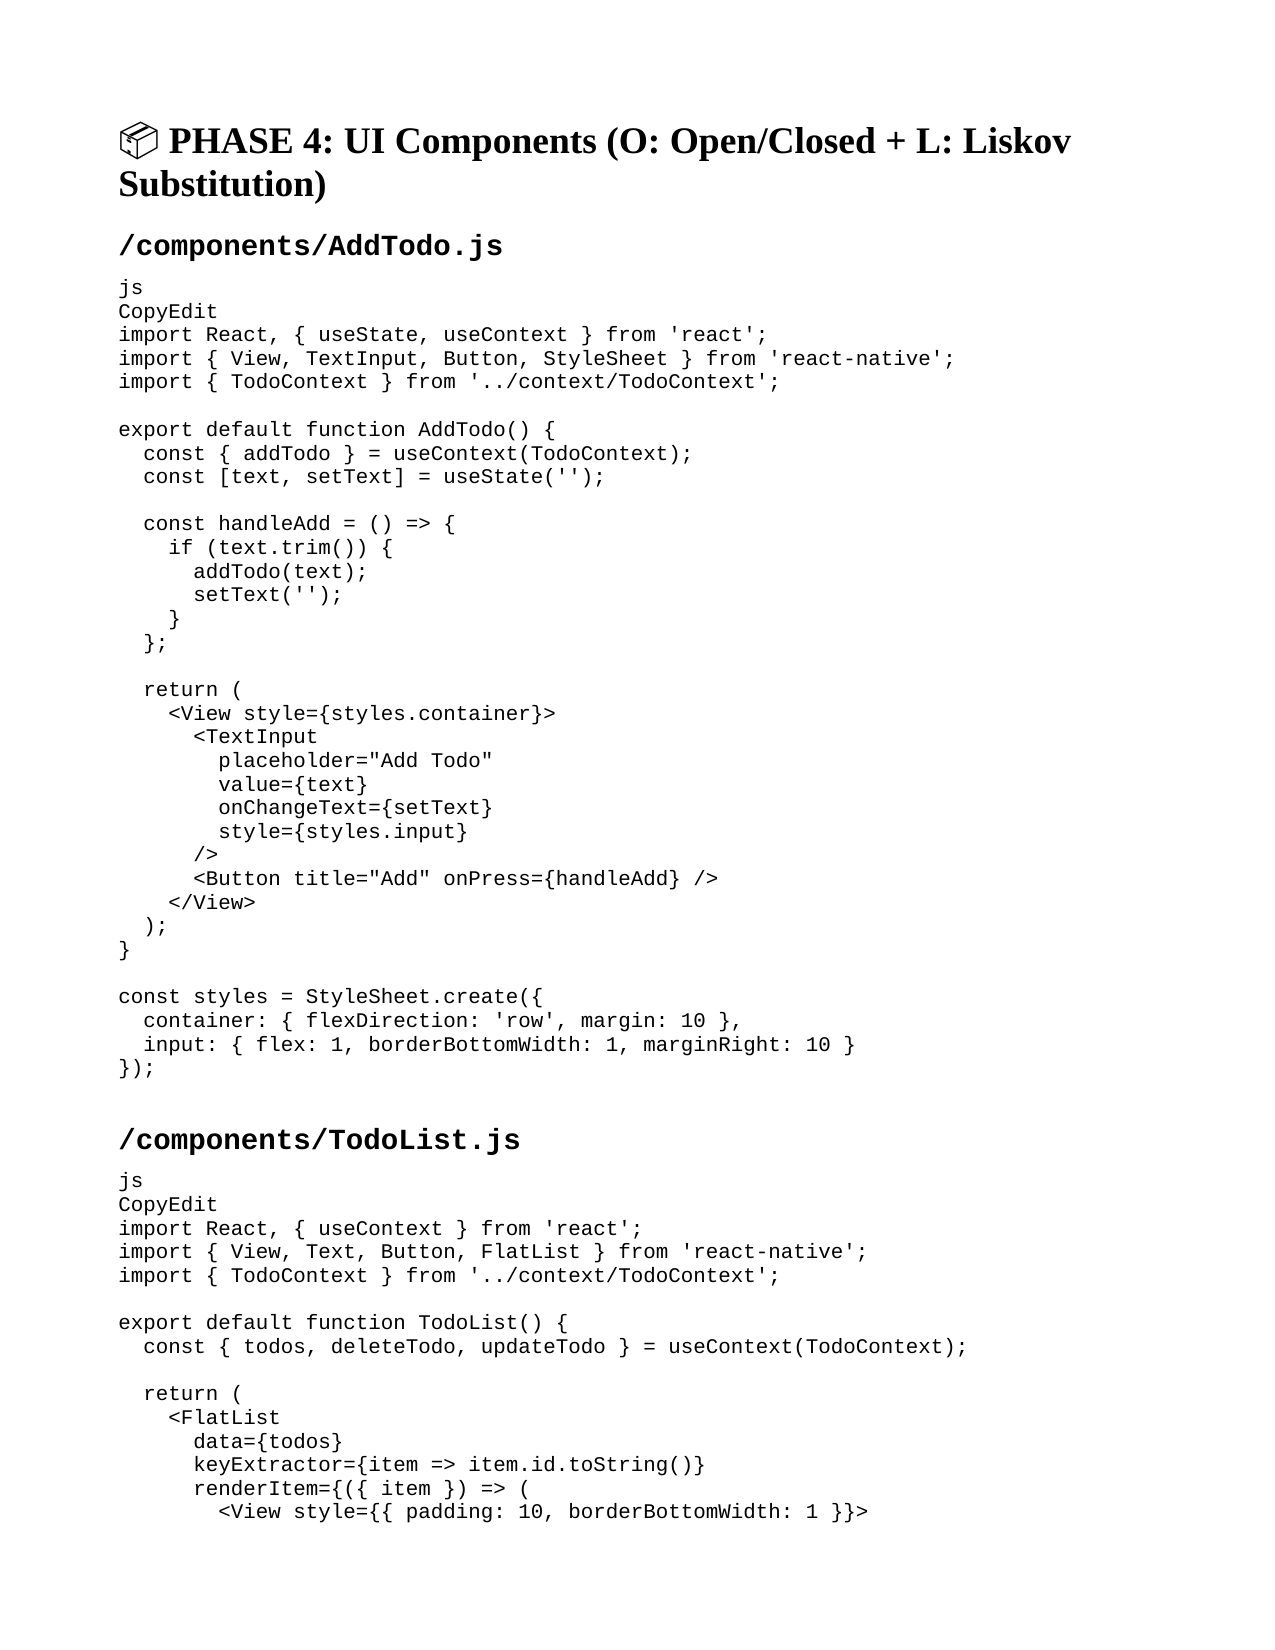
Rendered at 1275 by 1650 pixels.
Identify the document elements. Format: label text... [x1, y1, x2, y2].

text <FlatList [118, 1407, 1157, 1431]
text <View style={{ padding: 10, borderBottomWidth: 1 }}> [118, 1502, 1157, 1525]
subtitle /components/TodoList.js [118, 1125, 1157, 1158]
text js [118, 277, 1157, 301]
text data={todos} [118, 1431, 1157, 1454]
text placeholder="Add Todo" [118, 750, 1157, 773]
text onChangeText={setText} [118, 797, 1157, 821]
text const handleAdd = () => { [118, 513, 1157, 537]
text import { TodoContext } from '../context/TodoContext'; [118, 1265, 1157, 1289]
text CopyEdit [118, 1194, 1157, 1218]
text const { todos, deleteTodo, updateTodo } = useContext(TodoContext); [118, 1336, 1157, 1360]
text export default function TodoList() { [118, 1312, 1157, 1336]
text ); [118, 915, 1157, 939]
subtitle /components/AddTodo.js [118, 231, 1157, 264]
text const [text, setText] = useState(''); [118, 466, 1157, 490]
text renderItem={({ item }) => ( [118, 1478, 1157, 1502]
text <Button title="Add" onPress={handleAdd} /> [118, 868, 1157, 892]
text value={text} [118, 773, 1157, 797]
subtitle 📦 PHASE 4: UI Components (O: Open/Closed + L: Liskov Substitution) [118, 118, 1157, 204]
text addTodo(text); [118, 561, 1157, 584]
text } [118, 608, 1157, 632]
text /> [118, 844, 1157, 868]
text <View style={styles.container}> [118, 703, 1157, 726]
text import React, { useContext } from 'react'; [118, 1218, 1157, 1241]
text setText(''); [118, 584, 1157, 608]
text } [118, 939, 1157, 963]
text container: { flexDirection: 'row', margin: 10 }, [118, 1010, 1157, 1034]
text return ( [118, 679, 1157, 703]
text input: { flex: 1, borderBottomWidth: 1, marginRight: 10 } [118, 1034, 1157, 1057]
text if (text.trim()) { [118, 537, 1157, 561]
text keyExtractor={item => item.id.toString()} [118, 1454, 1157, 1478]
text }; [118, 632, 1157, 655]
text const { addTodo } = useContext(TodoContext); [118, 442, 1157, 466]
text import { View, Text, Button, FlatList } from 'react-native'; [118, 1241, 1157, 1265]
text <TextInput [118, 726, 1157, 750]
text export default function AddTodo() { [118, 419, 1157, 442]
text import { View, TextInput, Button, StyleSheet } from 'react-native'; [118, 348, 1157, 372]
text </View> [118, 892, 1157, 915]
text import { TodoContext } from '../context/TodoContext'; [118, 372, 1157, 395]
text style={styles.input} [118, 821, 1157, 844]
text return ( [118, 1383, 1157, 1407]
text CopyEdit [118, 301, 1157, 324]
text const styles = StyleSheet.create({ [118, 986, 1157, 1010]
text }); [118, 1057, 1157, 1081]
text import React, { useState, useContext } from 'react'; [118, 324, 1157, 348]
text js [118, 1171, 1157, 1194]
